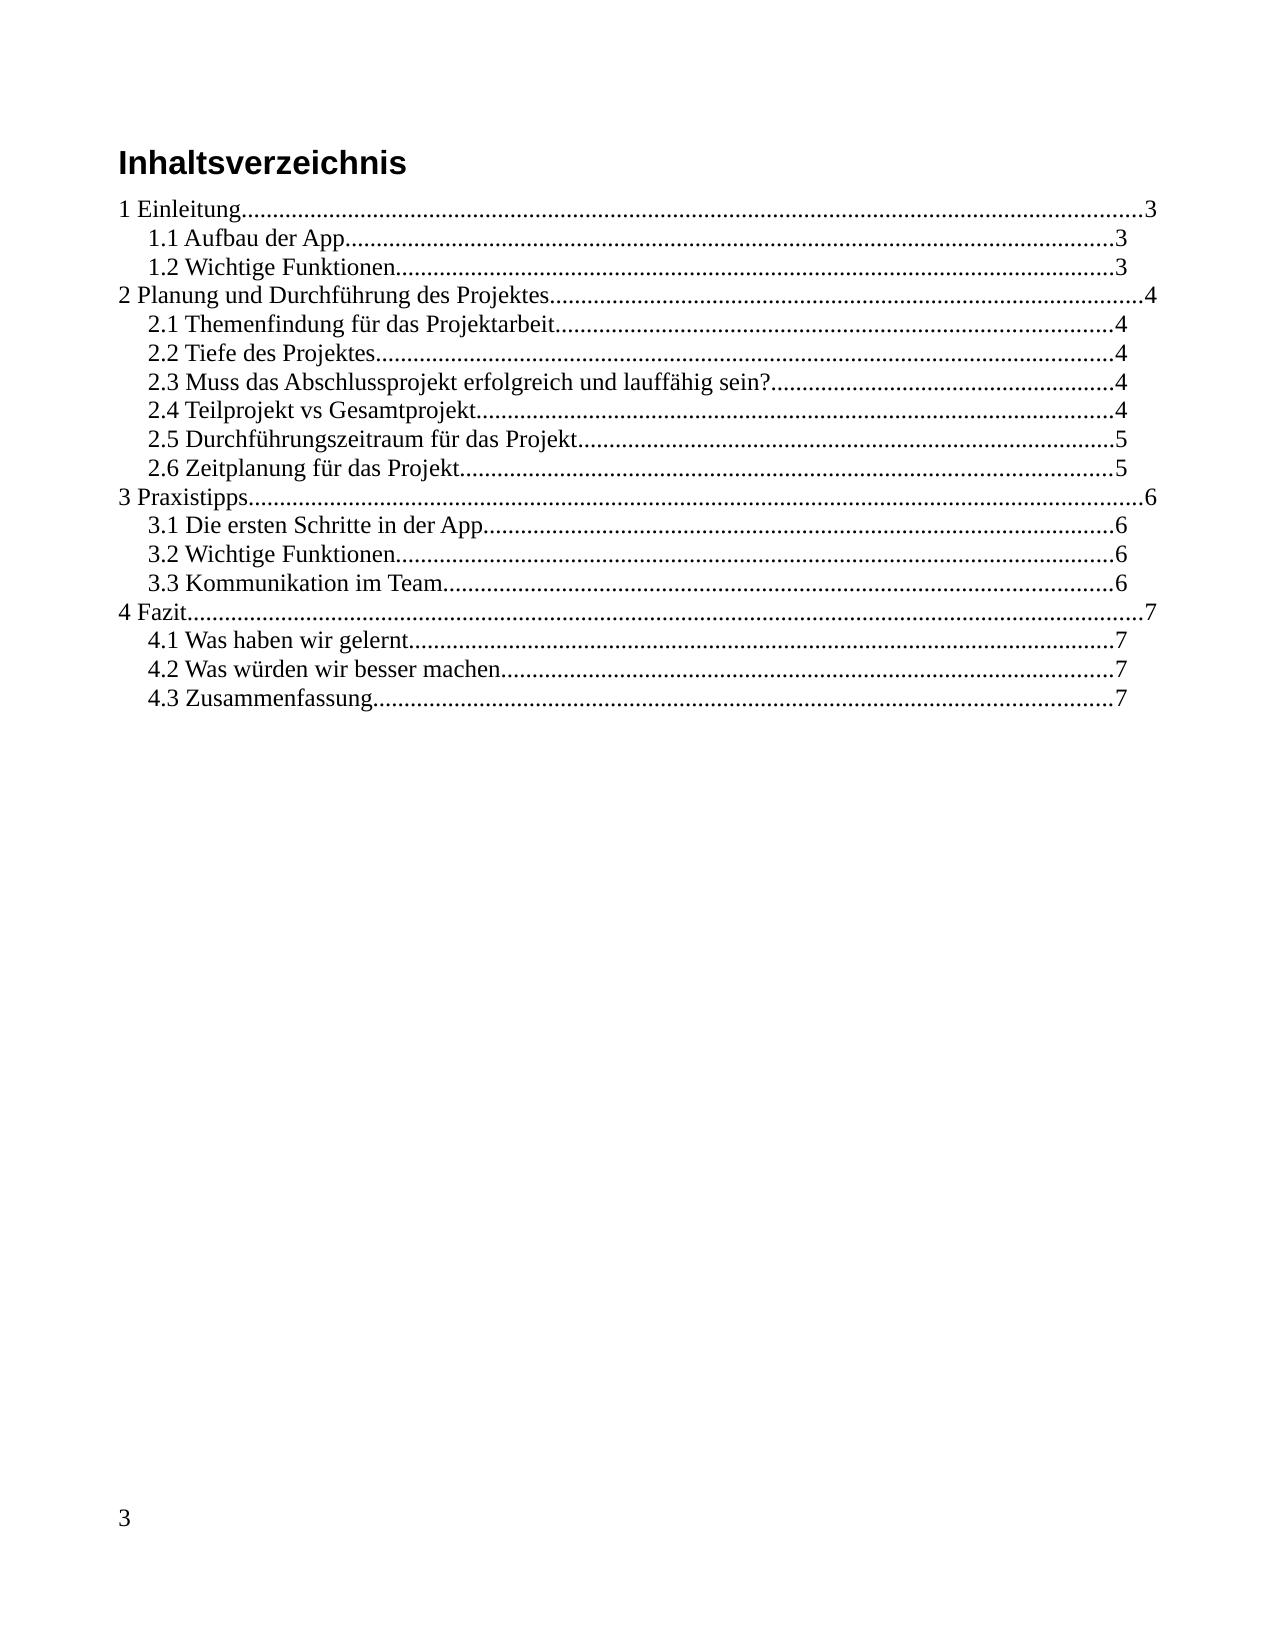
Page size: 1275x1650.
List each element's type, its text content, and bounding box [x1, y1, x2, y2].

text 1 Einleitung 3 [118, 194, 1157, 223]
text 2.5 Durchführungszeitraum für das Projekt 5 [148, 424, 1157, 453]
text 3.2 Wichtige Funktionen 6 [148, 539, 1157, 568]
text 3.3 Kommunikation im Team 6 [148, 568, 1157, 597]
text 2.3 Muss das Abschlussprojekt erfolgreich und lauffähig sein? 4 [148, 367, 1157, 395]
subtitle Inhaltsverzeichnis [118, 143, 1157, 182]
text 4.2 Was würden wir besser machen 7 [148, 654, 1157, 683]
text 4.1 Was haben wir gelernt 7 [148, 625, 1157, 654]
text 1.1 Aufbau der App 3 [148, 223, 1157, 252]
text 2.6 Zeitplanung für das Projekt 5 [148, 453, 1157, 482]
text 3.1 Die ersten Schritte in der App 6 [148, 510, 1157, 539]
text 4.3 Zusammenfassung 7 [148, 683, 1157, 712]
text 2 Planung und Durchführung des Projektes 4 [118, 280, 1157, 309]
text 3 Praxistipps 6 [118, 482, 1157, 510]
text 2.1 Themenfindung für das Projektarbeit 4 [148, 309, 1157, 338]
text 2.2 Tiefe des Projektes 4 [148, 338, 1157, 367]
text 2.4 Teilprojekt vs Gesamtprojekt 4 [148, 395, 1157, 424]
text 4 Fazit 7 [118, 597, 1157, 625]
text 1.2 Wichtige Funktionen 3 [148, 252, 1157, 280]
